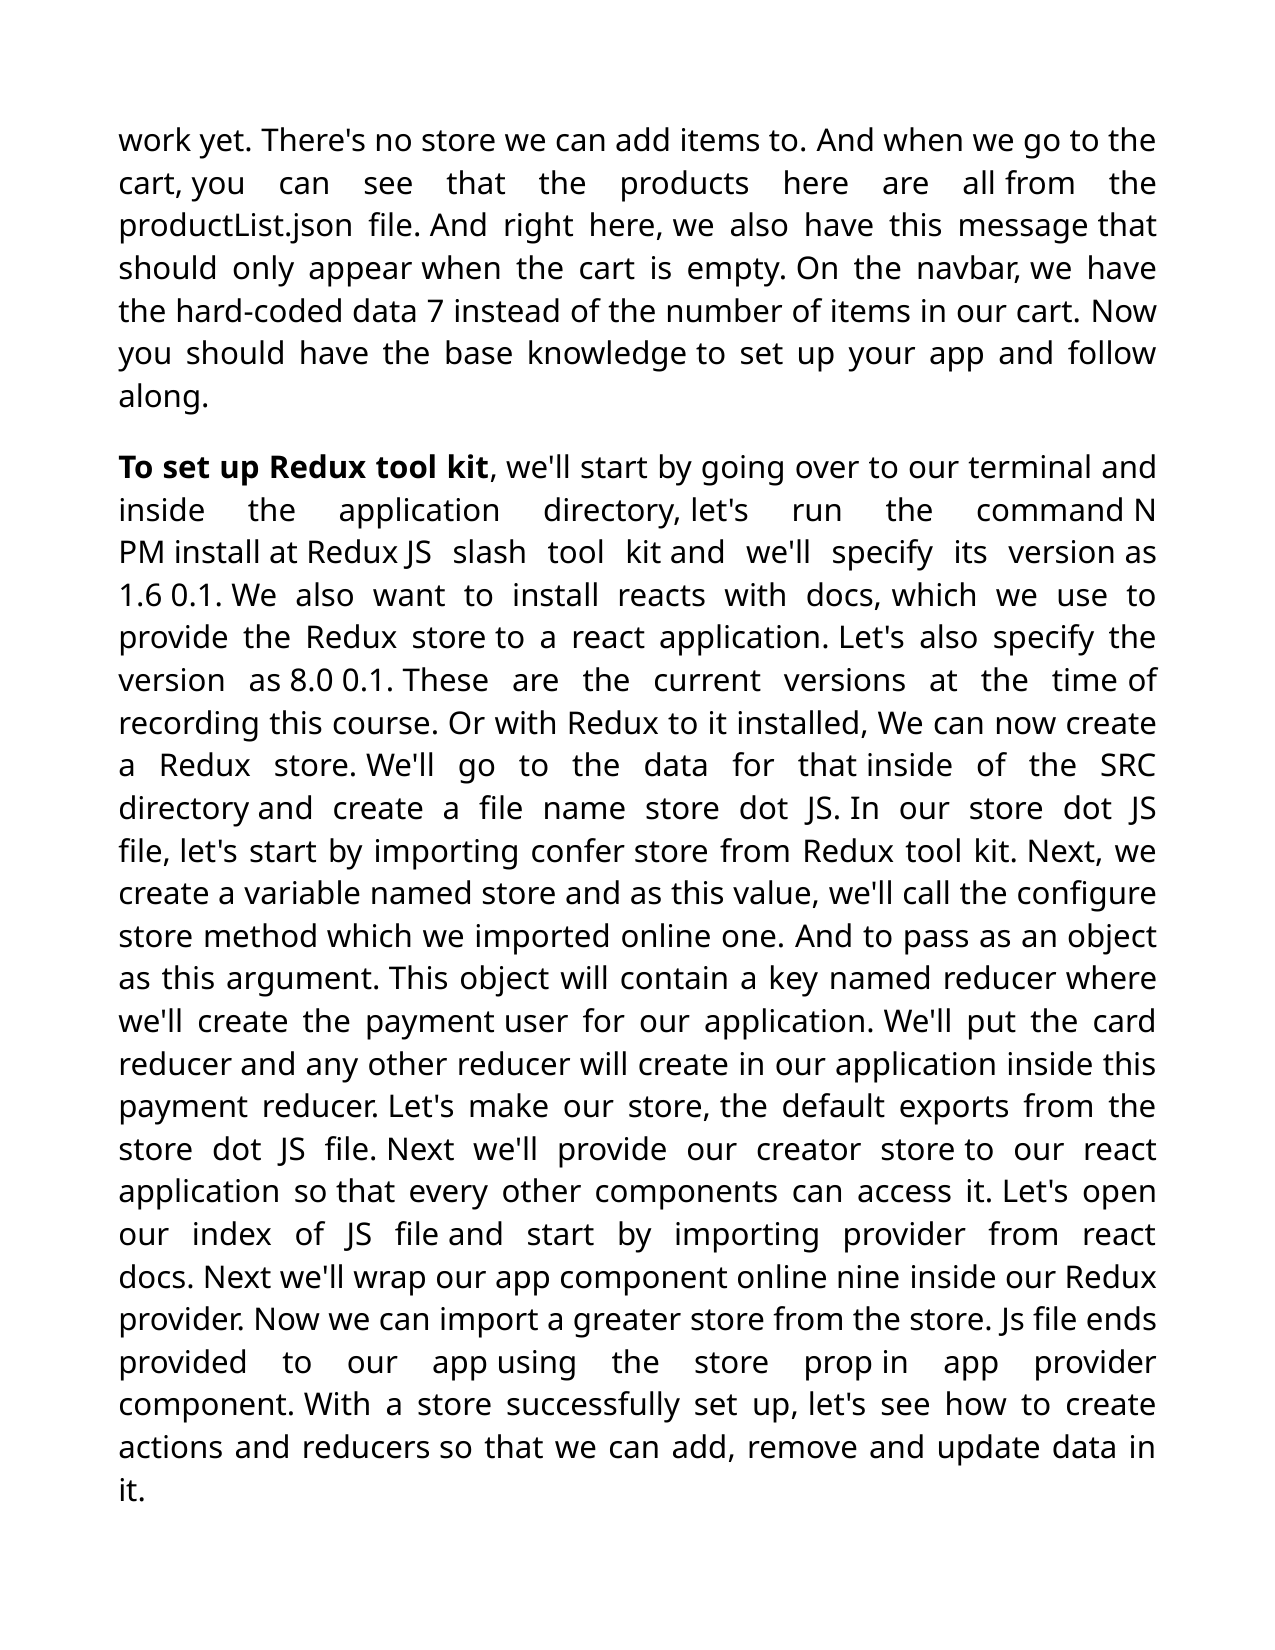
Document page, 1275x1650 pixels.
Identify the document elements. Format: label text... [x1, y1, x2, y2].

text To set up Redux tool kit, we'll start by going over to our terminal and inside the application directory, let's run the command N PM install at Redux JS slash tool kit and we'll specify its version as 1.6 0.1. We also want to install reacts with docs, which we use to provide the Redux store to a react application. Let's also specify the version as 8.0 0.1. These are the current versions at the time of recording this course. Or with Redux to it installed, We can now create a Redux store. We'll go to the data for that inside of the SRC directory and create a file name store dot JS. In our store dot JS file, let's start by importing confer store from Redux tool kit. Next, we create a variable named store and as this value, we'll call the configure store method which we imported online one. And to pass as an object as this argument. This object will contain a key named reducer where we'll create the payment user for our application. We'll put the card reducer and any other reducer will create in our application inside this payment reducer. Let's make our store, the default exports from the store dot JS file. Next we'll provide our creator store to our react application so that every other components can access it. Let's open our index of JS file and start by importing provider from react docs. Next we'll wrap our app component online nine inside our Redux provider. Now we can import a greater store from the store. Js file ends provided to our app using the store prop in app provider component. With a store successfully set up, let's see how to create actions and reducers so that we can add, remove and update data in it. [118, 445, 1157, 1510]
text work yet. There's no store we can add items to. And when we go to the cart, you can see that the products here are all from the productList.json file. And right here, we also have this message that should only appear when the cart is empty. On the navbar, we have the hard-coded data 7 instead of the number of items in our cart. Now you should have the base knowledge to set up your app and follow along. [118, 118, 1157, 416]
